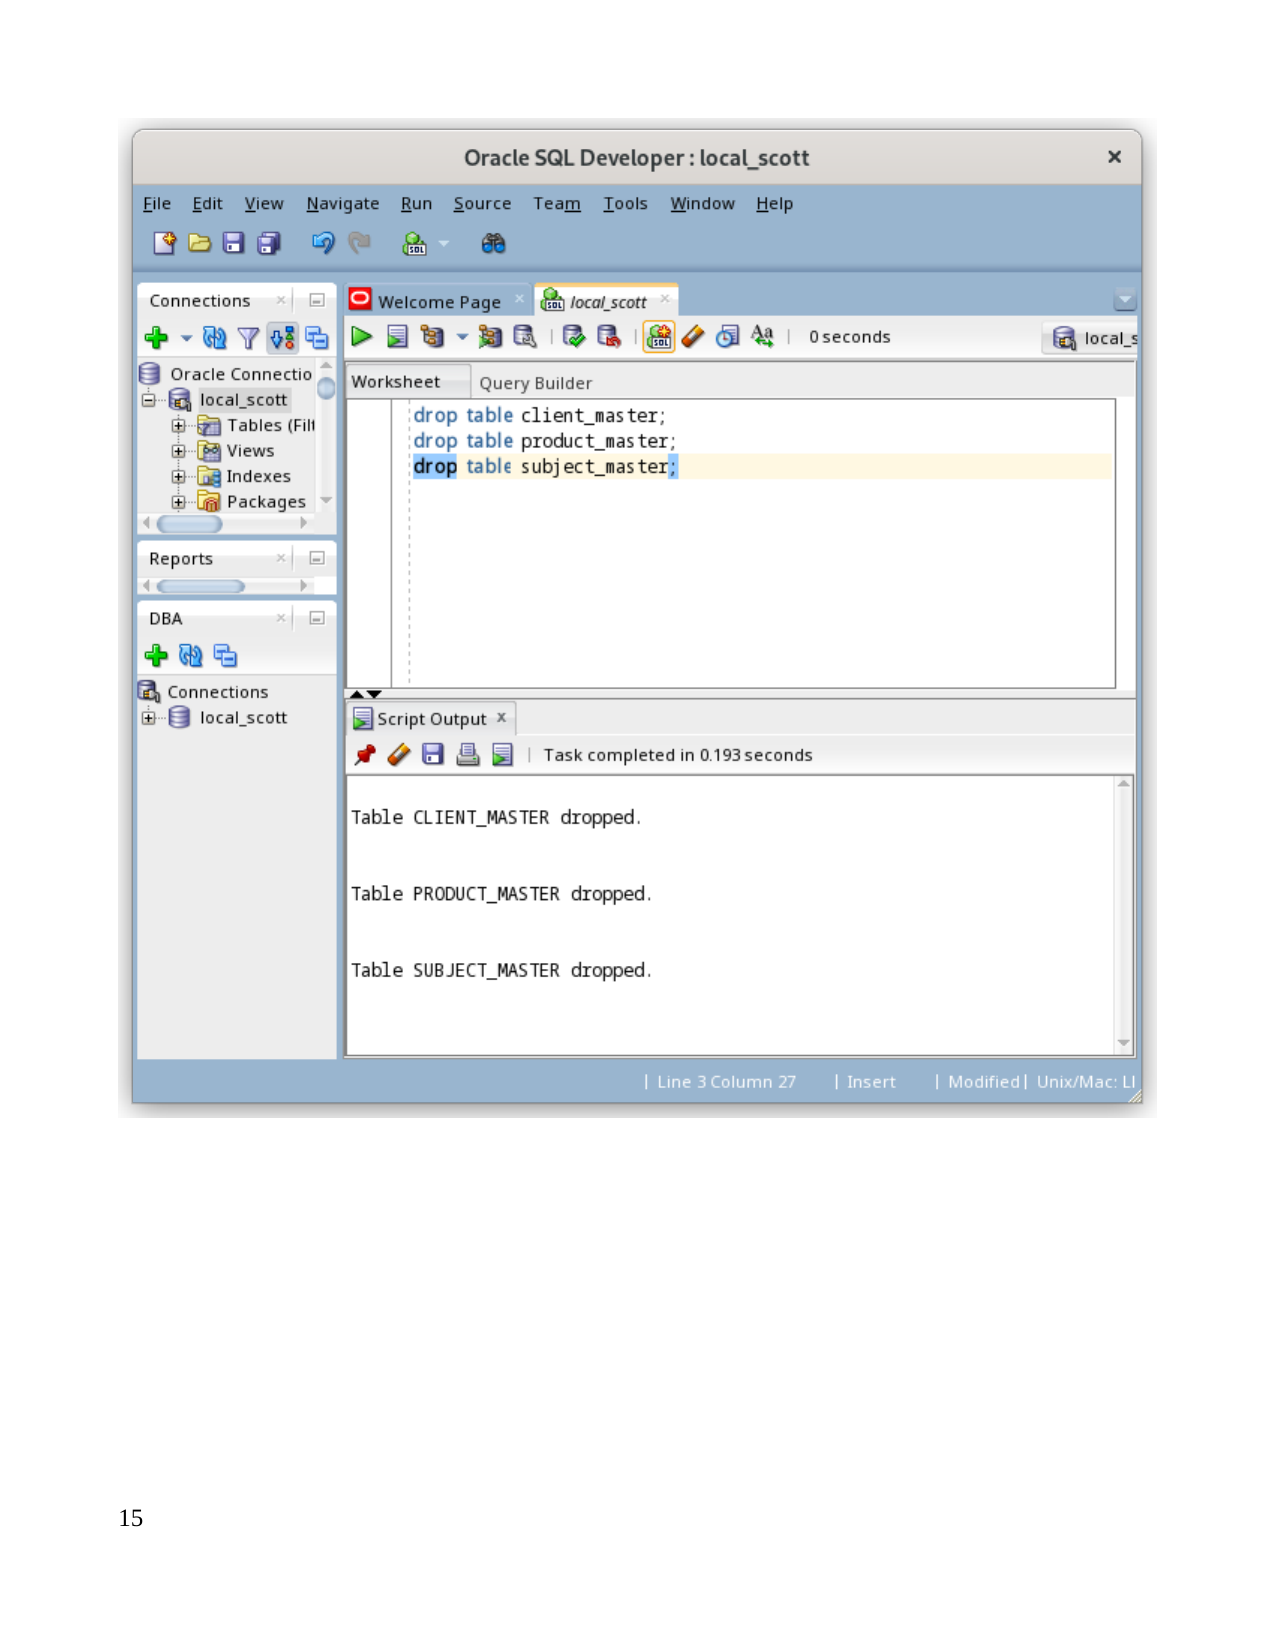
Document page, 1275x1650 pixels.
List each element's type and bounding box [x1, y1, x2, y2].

picture [118, 118, 1157, 1118]
